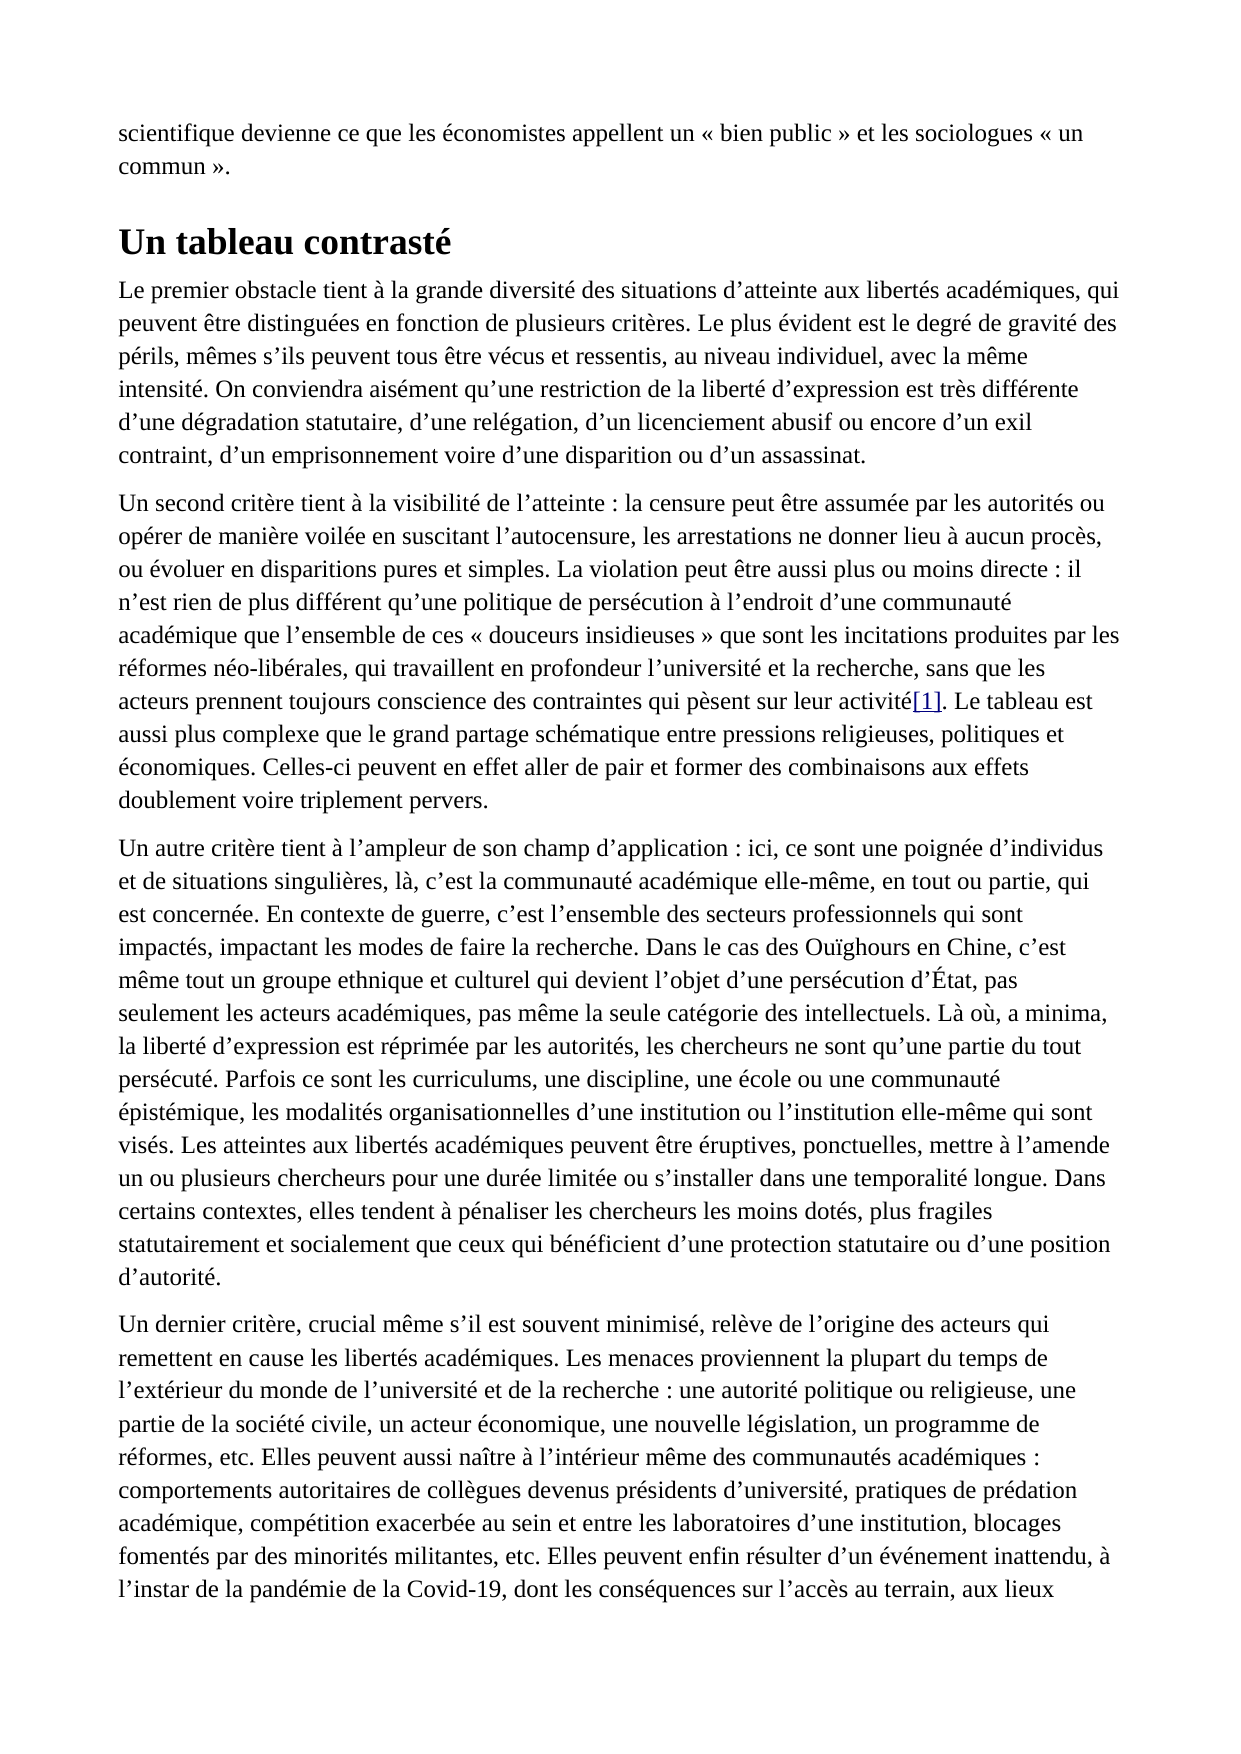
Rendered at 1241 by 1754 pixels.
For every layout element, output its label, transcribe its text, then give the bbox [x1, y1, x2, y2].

text Un second critère tient à la visibilité de l’atteinte : la censure peut être assumée par les autorités ou opérer de manière voilée en suscitant l’autocensure, les arrestations ne donner lieu à aucun procès, ou évoluer en disparitions pures et simples. La violation peut être aussi plus ou moins directe : il n’est rien de plus différent qu’une politique de persécution à l’endroit d’une communauté académique que l’ensemble de ces « douceurs insidieuses » que sont les incitations produites par les réformes néo-libérales, qui travaillent en profondeur l’université et la recherche, sans que les acteurs prennent toujours conscience des contraintes qui pèsent sur leur activité[1]. Le tableau est aussi plus complexe que le grand partage schématique entre pressions religieuses, politiques et économiques. Celles-ci peuvent en effet aller de pair et former des combinaisons aux effets doublement voire triplement pervers. [118, 488, 1122, 814]
text Le premier obstacle tient à la grande diversité des situations d’atteinte aux libertés académiques, qui peuvent être distinguées en fonction de plusieurs critères. Le plus évident est le degré de gravité des périls, mêmes s’ils peuvent tous être vécus et ressentis, au niveau individuel, avec la même intensité. On conviendra aisément qu’une restriction de la liberté d’expression est très différente d’une dégradation statutaire, d’une relégation, d’un licenciement abusif ou encore d’un exil contraint, d’un emprisonnement voire d’une disparition ou d’un assassinat. [118, 275, 1122, 469]
text scientifique devienne ce que les économistes appellent un « bien public » et les sociologues « un commun ». [118, 118, 1122, 180]
text Un dernier critère, crucial même s’il est souvent minimisé, relève de l’origine des acteurs qui remettent en cause les libertés académiques. Les menaces proviennent la plupart du temps de l’extérieur du monde de l’université et de la recherche : une autorité politique ou religieuse, une partie de la société civile, un acteur économique, une nouvelle législation, un programme de réformes, etc. Elles peuvent aussi naître à l’intérieur même des communautés académiques : comportements autoritaires de collègues devenus présidents d’université, pratiques de prédation académique, compétition exacerbée au sein et entre les laboratoires d’une institution, blocages fomentés par des minorités militantes, etc. Elles peuvent enfin résulter d’un événement inattendu, à l’instar de la pandémie de la Covid-19, dont les conséquences sur l’accès au terrain, aux lieux [118, 1309, 1122, 1602]
text Un autre critère tient à l’ampleur de son champ d’application : ici, ce sont une poignée d’individus et de situations singulières, là, c’est la communauté académique elle-même, en tout ou partie, qui est concernée. En contexte de guerre, c’est l’ensemble des secteurs professionnels qui sont impactés, impactant les modes de faire la recherche. Dans le cas des Ouïghours en Chine, c’est même tout un groupe ethnique et culturel qui devient l’objet d’une persécution d’État, pas seulement les acteurs académiques, pas même la seule catégorie des intellectuels. Là où, a minima, la liberté d’expression est réprimée par les autorités, les chercheurs ne sont qu’une partie du tout persécuté. Parfois ce sont les curriculums, une discipline, une école ou une communauté épistémique, les modalités organisationnelles d’une institution ou l’institution elle-même qui sont visés. Les atteintes aux libertés académiques peuvent être éruptives, ponctuelles, mettre à l’amende un ou plusieurs chercheurs pour une durée limitée ou s’installer dans une temporalité longue. Dans certains contextes, elles tendent à pénaliser les chercheurs les moins dotés, plus fragiles statutairement et socialement que ceux qui bénéficient d’une protection statutaire ou d’une position d’autorité. [118, 833, 1122, 1291]
subtitle Un tableau contrasté [118, 219, 1122, 263]
